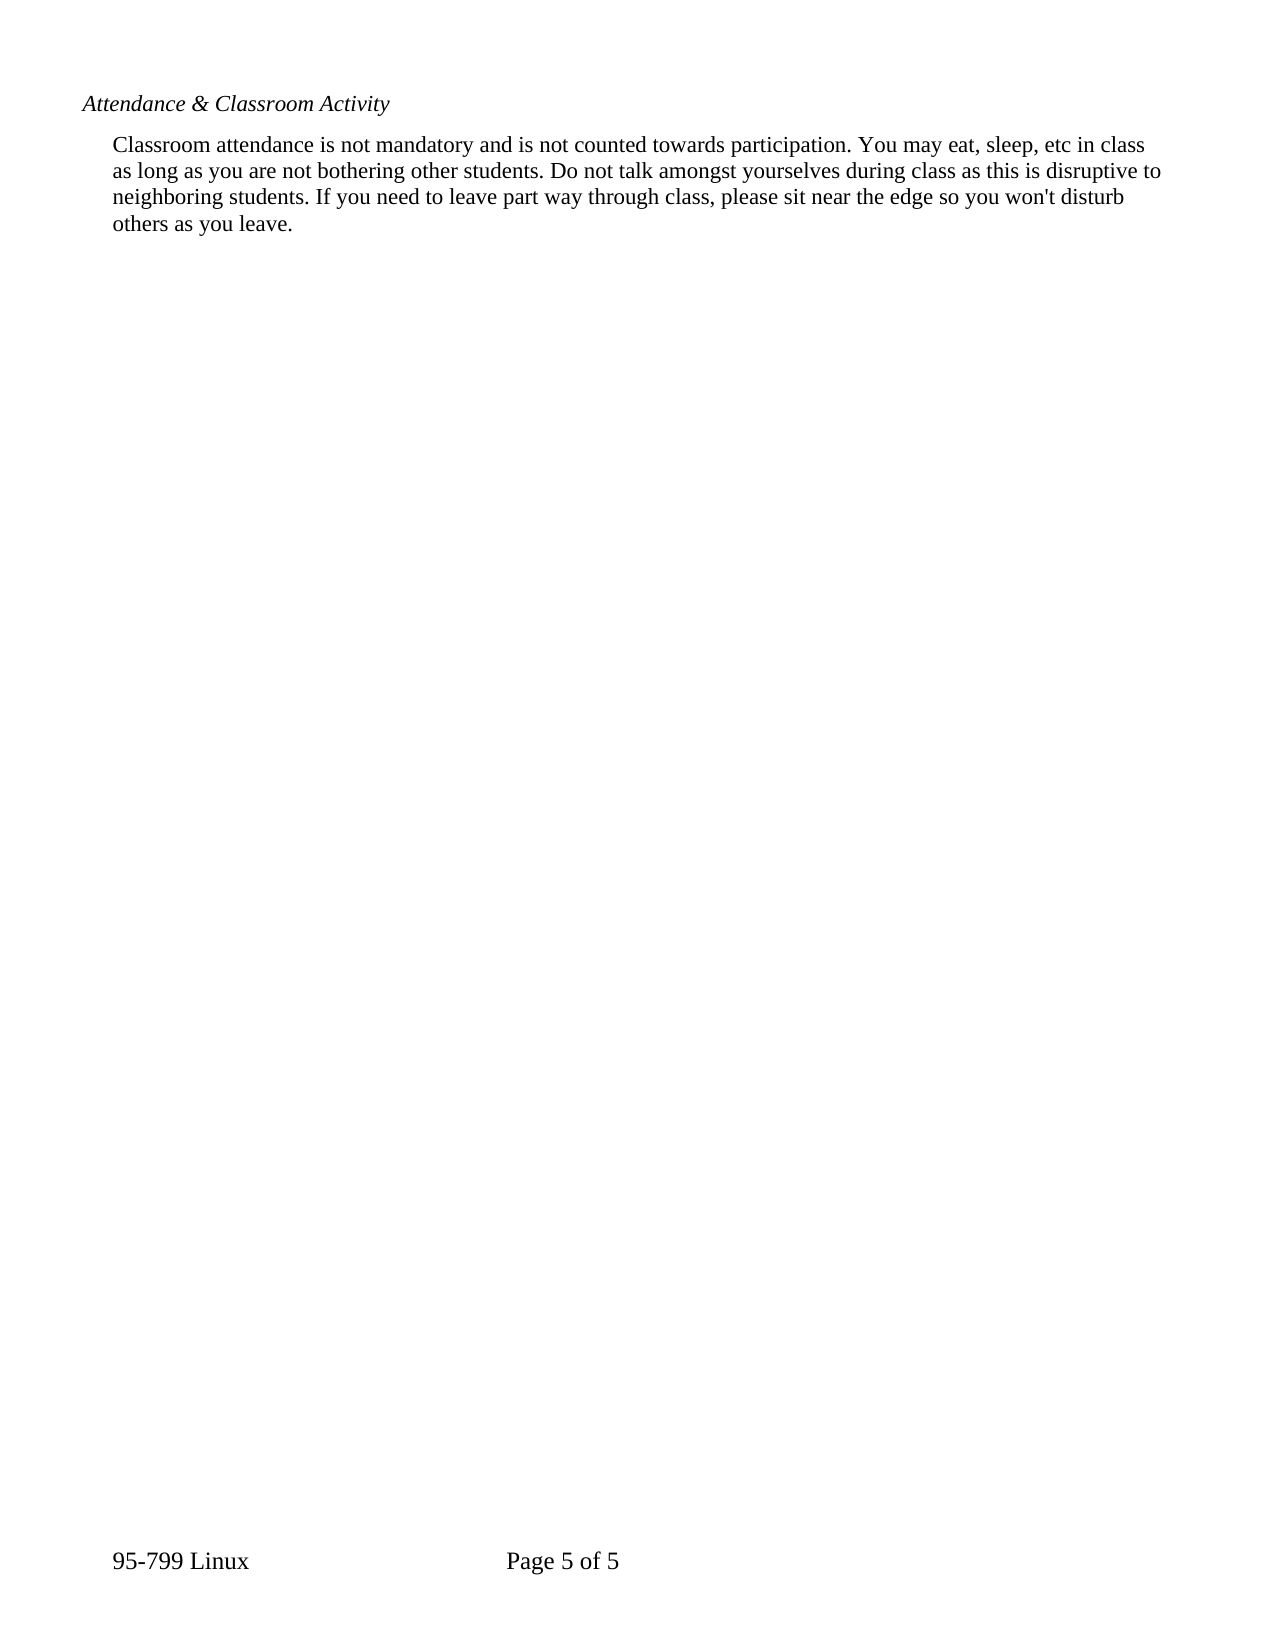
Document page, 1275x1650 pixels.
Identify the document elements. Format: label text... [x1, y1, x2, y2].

text Attendance & Classroom Activity [82, 90, 1162, 116]
text Classroom attendance is not mandatory and is not counted towards participation. You may eat, sleep, etc in class as long as you are not bothering other students. Do not talk amongst yourselves during class as this is disruptive to neighboring students. If you need to leave part way through class, please sit near the edge so you won't disturb others as you leave. [112, 131, 1162, 236]
